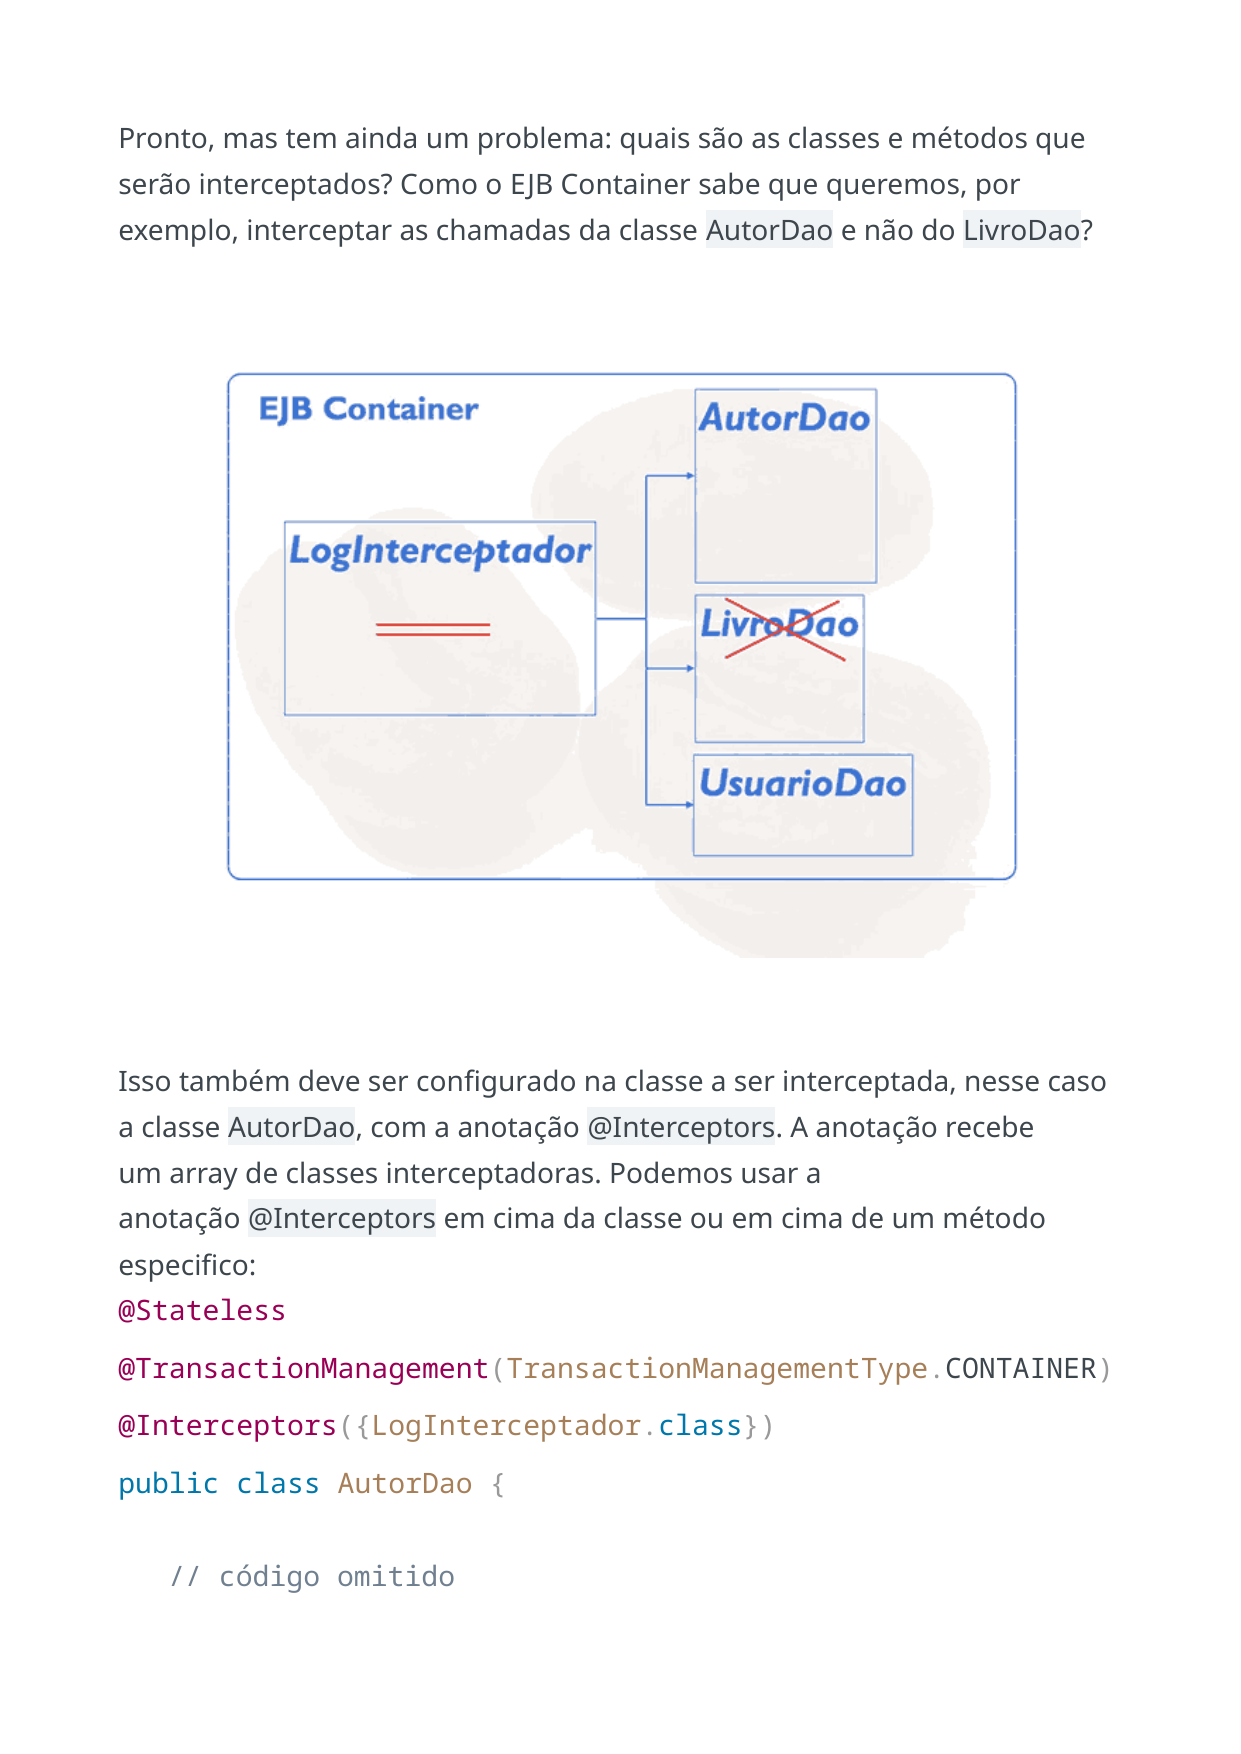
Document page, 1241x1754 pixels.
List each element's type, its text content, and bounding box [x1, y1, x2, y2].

text Pronto, mas tem ainda um problema: quais são as classes e métodos que serão interceptados? Como o EJB Container sabe que queremos, por exemplo, interceptar as chamadas da classe AutorDao e não do LivroDao? [118, 118, 1122, 248]
text @Interceptors({LogInterceptador.class}) [118, 1406, 1122, 1444]
text Isso também deve ser configurado na classe a ser interceptada, nesse caso a classe AutorDao, com a anotação @Interceptors. A anotação recebe um array de classes interceptadoras. Podemos usar a anotação @Interceptors em cima da classe ou em cima de um método especifico: [118, 1061, 1122, 1283]
picture [197, 323, 1043, 958]
text public class AutorDao { [118, 1463, 1122, 1502]
text // código omitido [118, 1556, 1122, 1594]
text @TransactionManagement(TransactionManagementType.CONTAINER) [118, 1348, 1122, 1387]
text @Stateless [118, 1291, 1122, 1329]
